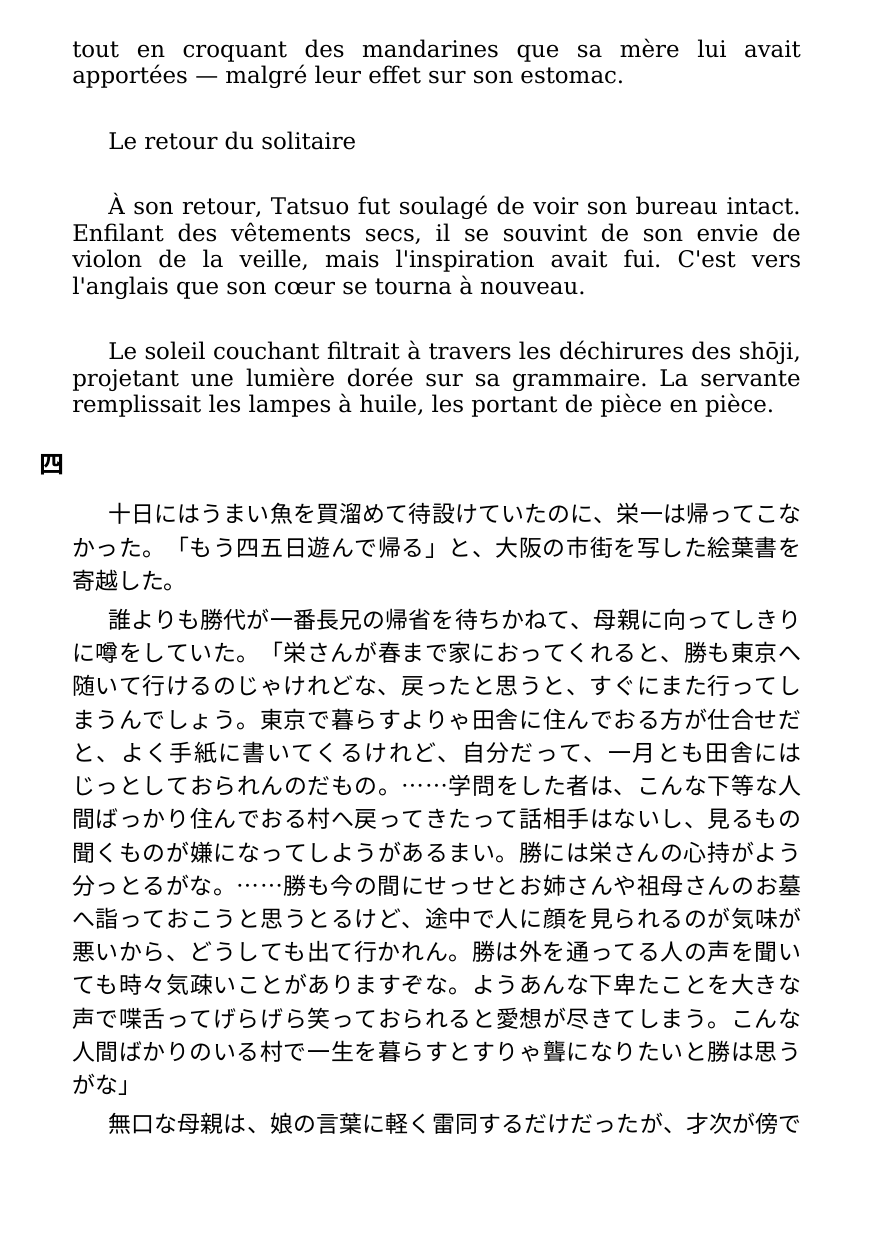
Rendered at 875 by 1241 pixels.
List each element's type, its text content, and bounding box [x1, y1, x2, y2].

text Le retour du solitaire [72, 128, 802, 154]
text Le soleil couchant filtrait à travers les déchirures des shōji, projetant une lumière dorée sur sa grammaire. La servante remplissait les lampes à huile, les portant de pièce en pièce. [72, 338, 802, 418]
text 誰よりも勝代が一番長兄の帰省を待ちかねて、母親に向ってしきりに噂をしていた。「栄さんが春まで家におってくれると、勝も東京へ随いて行けるのじゃけれどな、戻ったと思うと、すぐにまた行ってしまうんでしょう。東京で暮らすよりゃ田舎に住んでおる方が仕合せだと、よく手紙に書いてくるけれど、自分だって、一月とも田舎にはじっとしておられんのだもの。……学問をした者は、こんな下等な人間ばっかり住んでおる村へ戻ってきたって話相手はないし、見るもの聞くものが嫌になってしようがあるまい。勝には栄さんの心持がよう分っとるがな。……勝も今の間にせっせとお姉さんや祖母さんのお墓へ詣っておこうと思うとるけど、途中で人に顔を見られるのが気味が悪いから、どうしても出て行かれん。勝は外を通ってる人の声を聞いても時々気疎いことがありますぞな。ようあんな下卑たことを大きな声で喋舌ってげらげら笑っておられると愛想が尽きてしまう。こんな人間ばかりのいる村で一生を暮らすとすりゃ聾になりたいと勝は思うがな」 [72, 602, 802, 1100]
text 十日にはうまい魚を買溜めて待設けていたのに、栄一は帰ってこなかった。「もう四五日遊んで帰る」と、大阪の市街を写した絵葉書を寄越した。 [72, 496, 802, 596]
text 無口な母親は、娘の言葉に軽く雷同するだけだったが、才次が傍で [72, 1106, 802, 1139]
text tout en croquant des mandarines que sa mère lui avait apportées — malgré leur effet sur son estomac. [72, 36, 802, 89]
subtitle 四 [36, 442, 838, 484]
text À son retour, Tatsuo fut soulagé de voir son bureau intact. Enfilant des vêtements secs, il se souvint de son envie de violon de la veille, mais l'inspiration avait fui. C'est vers l'anglais que son cœur se tourna à nouveau. [72, 193, 802, 300]
